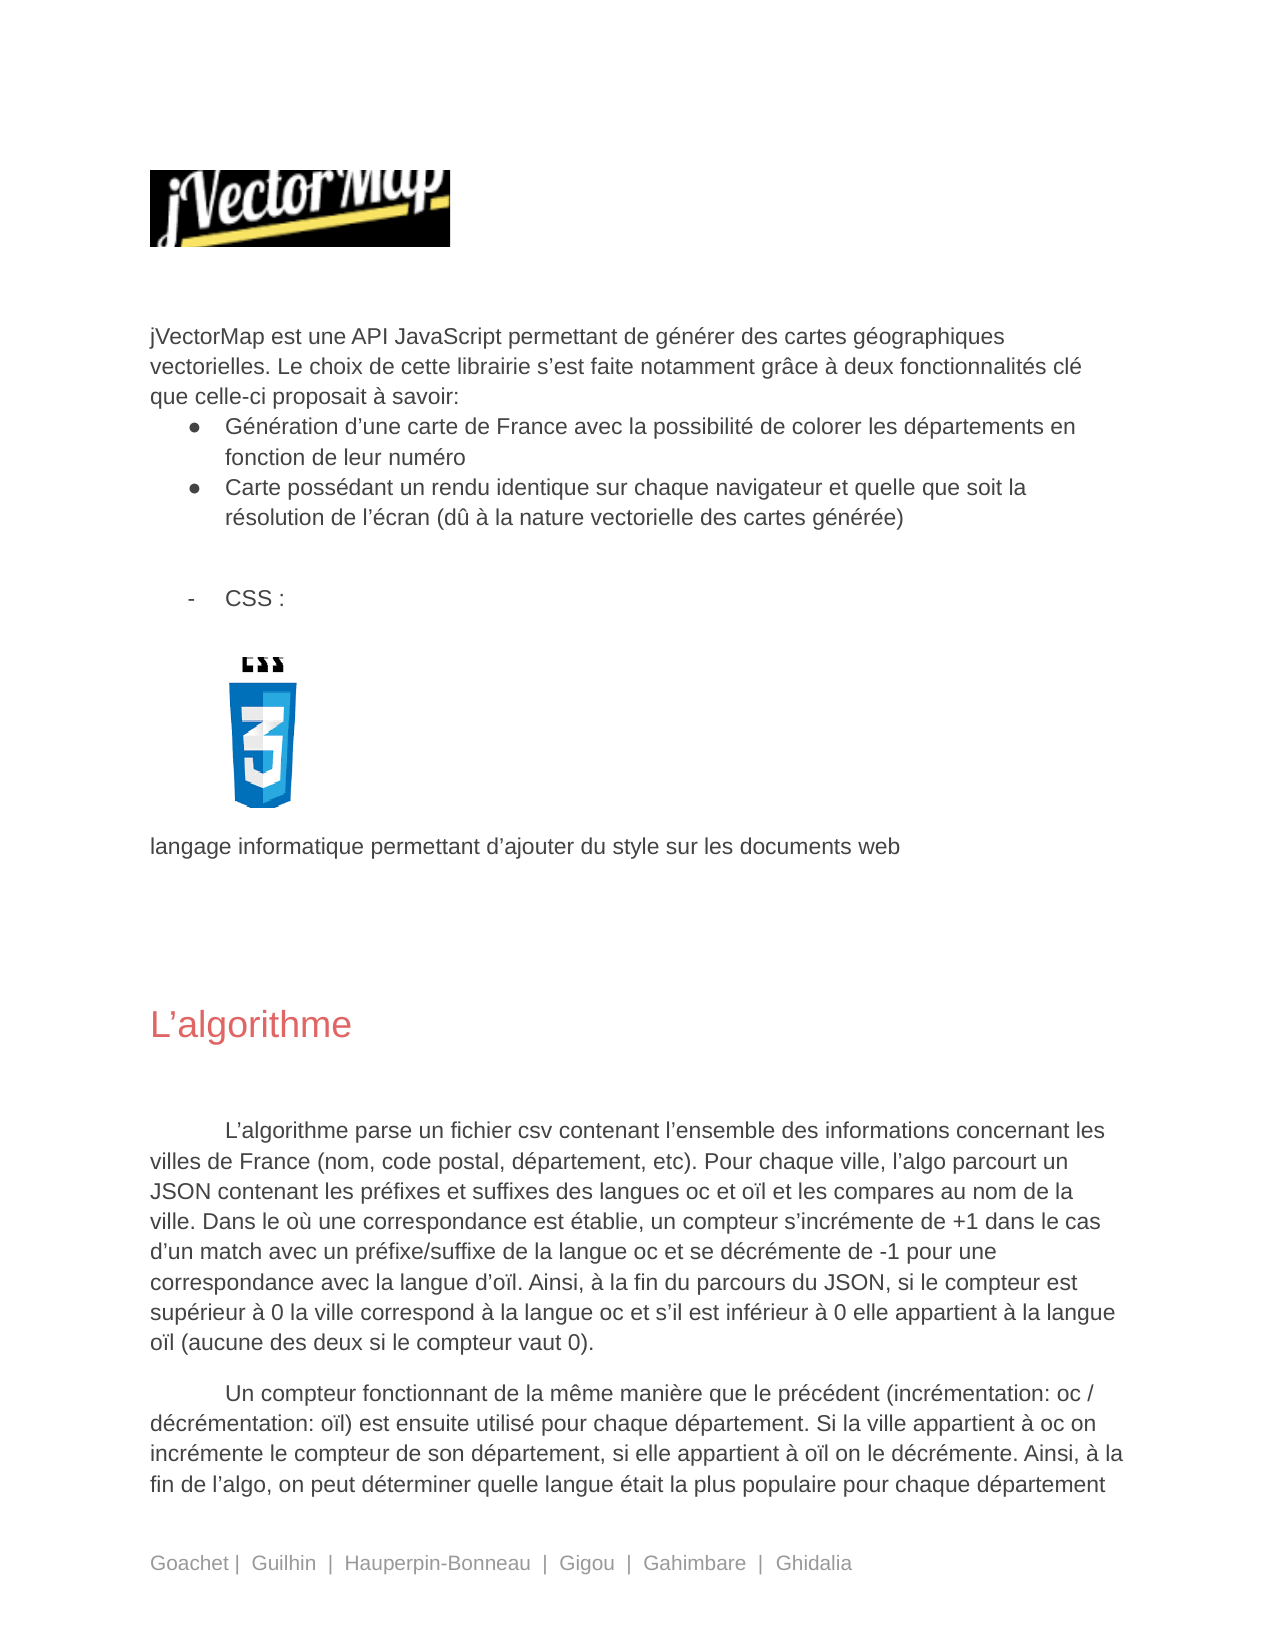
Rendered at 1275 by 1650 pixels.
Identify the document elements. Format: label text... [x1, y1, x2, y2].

picture [150, 657, 375, 808]
text jVectorMap est une API JavaScript permettant de générer des cartes géographiques vectorielles. Le choix de cette librairie s’est faite notamment grâce à deux fonctionnalités clé que celle-ci proposait à savoir: [150, 323, 1125, 409]
picture [150, 170, 451, 247]
list Carte possédant un rendu identique sur chaque navigateur et quelle que soit la résolution de l’écran (dû à la nature vectorielle des cartes générée) [187, 474, 1125, 530]
text langage informatique permettant d’ajouter du style sur les documents web [150, 833, 1125, 859]
list CSS : [187, 585, 1125, 611]
list Génération d’une carte de France avec la possibilité de colorer les départements en fonction de leur numéro [187, 413, 1125, 470]
text Un compteur fonctionnant de la même manière que le précédent (incrémentation: oc / décrémentation: oïl) est ensuite utilisé pour chaque département. Si la ville appartient à oc on incrémente le compteur de son département, si elle appartient à oïl on le décrémente. Ainsi, à la fin de l’algo, on peut déterminer quelle langue était la plus populaire pour chaque département [150, 1380, 1125, 1497]
subtitle L’algorithme [150, 1002, 1125, 1046]
text L’algorithme parse un fichier csv contenant l’ensemble des informations concernant les villes de France (nom, code postal, département, etc). Pour chaque ville, l’algo parcourt un JSON contenant les préfixes et suffixes des langues oc et oïl et les compares au nom de la ville. Dans le où une correspondance est établie, un compteur s’incrémente de +1 dans le cas d’un match avec un préfixe/suffixe de la langue oc et se décrémente de -1 pour une correspondance avec la langue d’oïl. Ainsi, à la fin du parcours du JSON, si le compteur est supérieur à 0 la ville correspond à la langue oc et s’il est inférieur à 0 elle appartient à la langue oïl (aucune des deux si le compteur vaut 0). [150, 1117, 1125, 1355]
